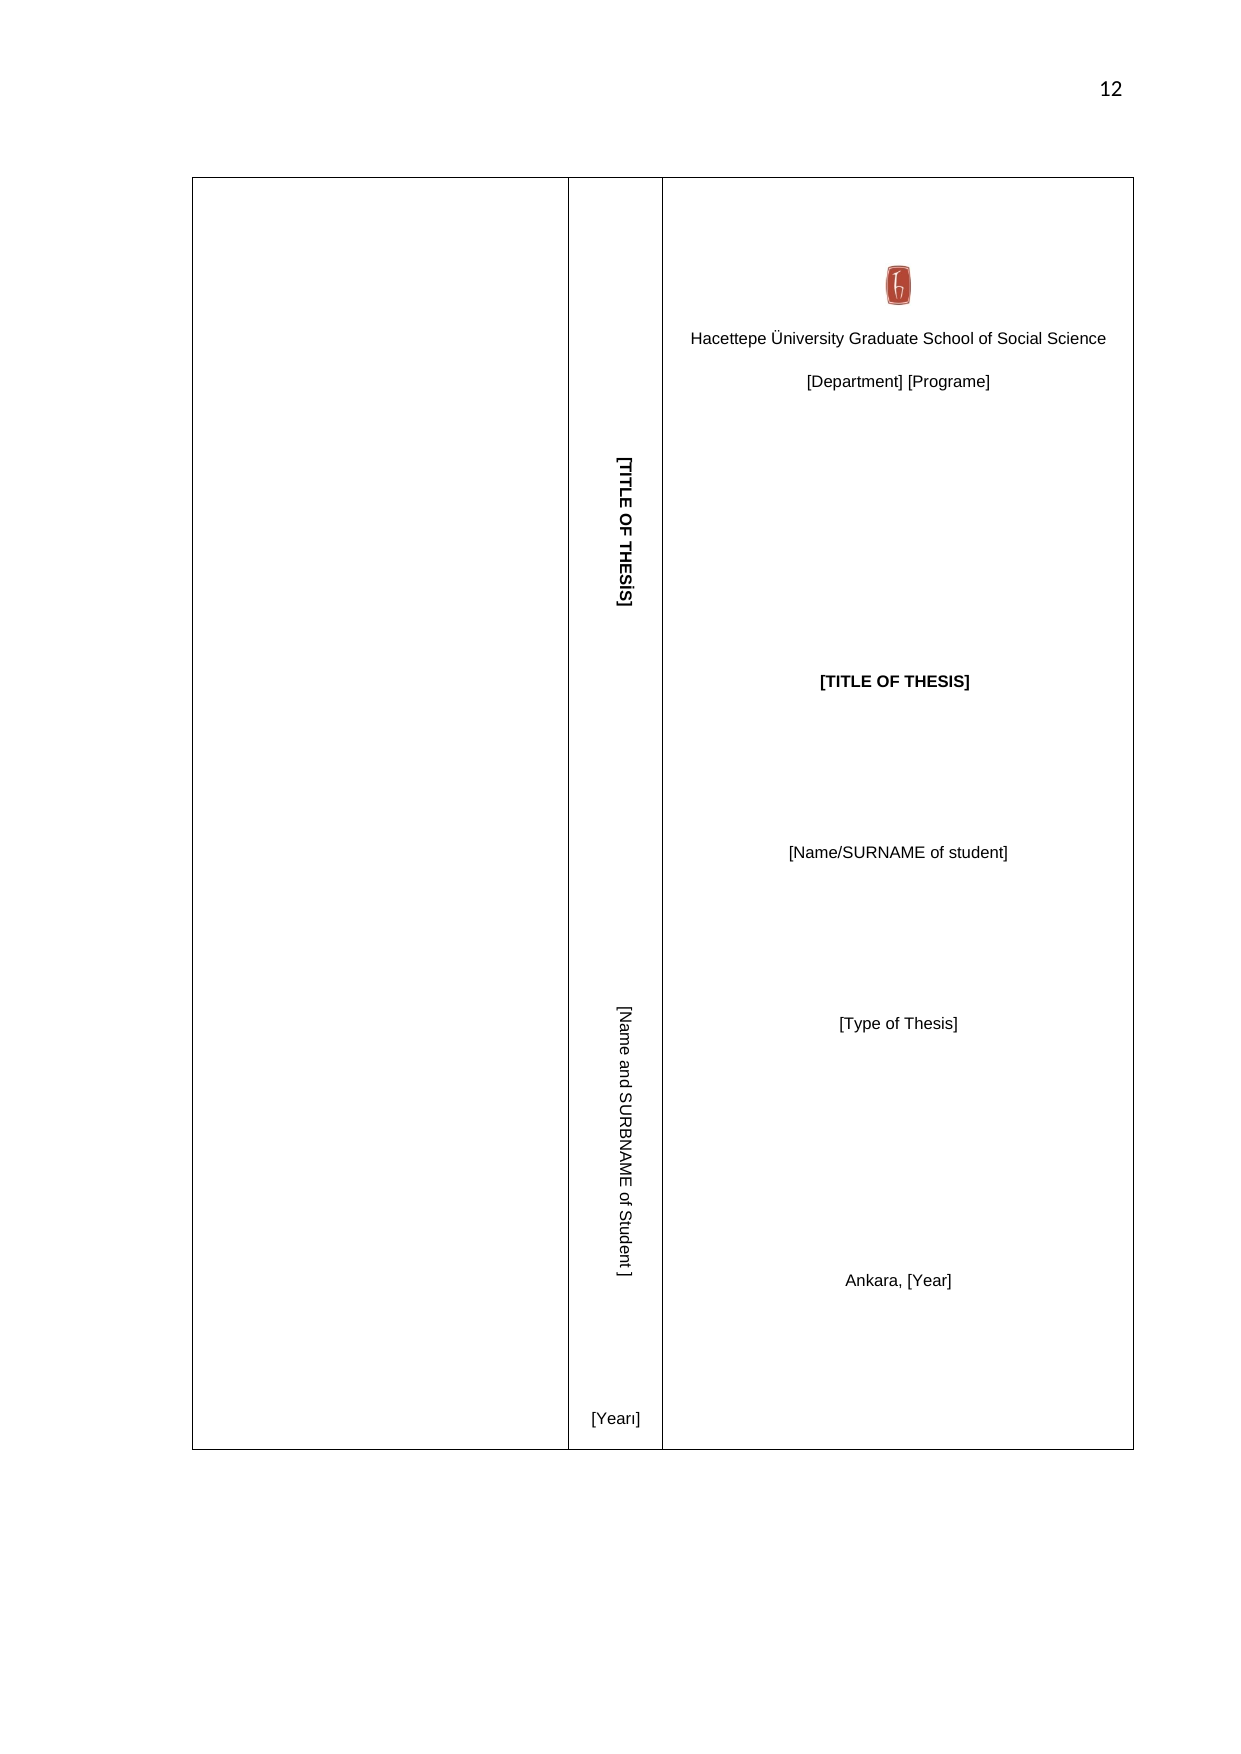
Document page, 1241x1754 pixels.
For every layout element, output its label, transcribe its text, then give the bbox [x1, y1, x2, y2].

table_cell [Yearı] [580, 1280, 652, 1448]
picture [885, 263, 912, 306]
table_header [193, 178, 568, 1448]
table_header [TITLE OF THESİS] [580, 376, 652, 1007]
table_header [569, 178, 662, 1448]
table_cell [Name and SURBNAME of Student ] [580, 1007, 652, 1280]
table_header Hacettepe Üniversity Graduate School of Social Science [Department] [Programe] [TITLE OF THESIS] [Name/SURNAME of student] [Type of Thesis] Ankara, [Year] [663, 178, 1133, 1448]
